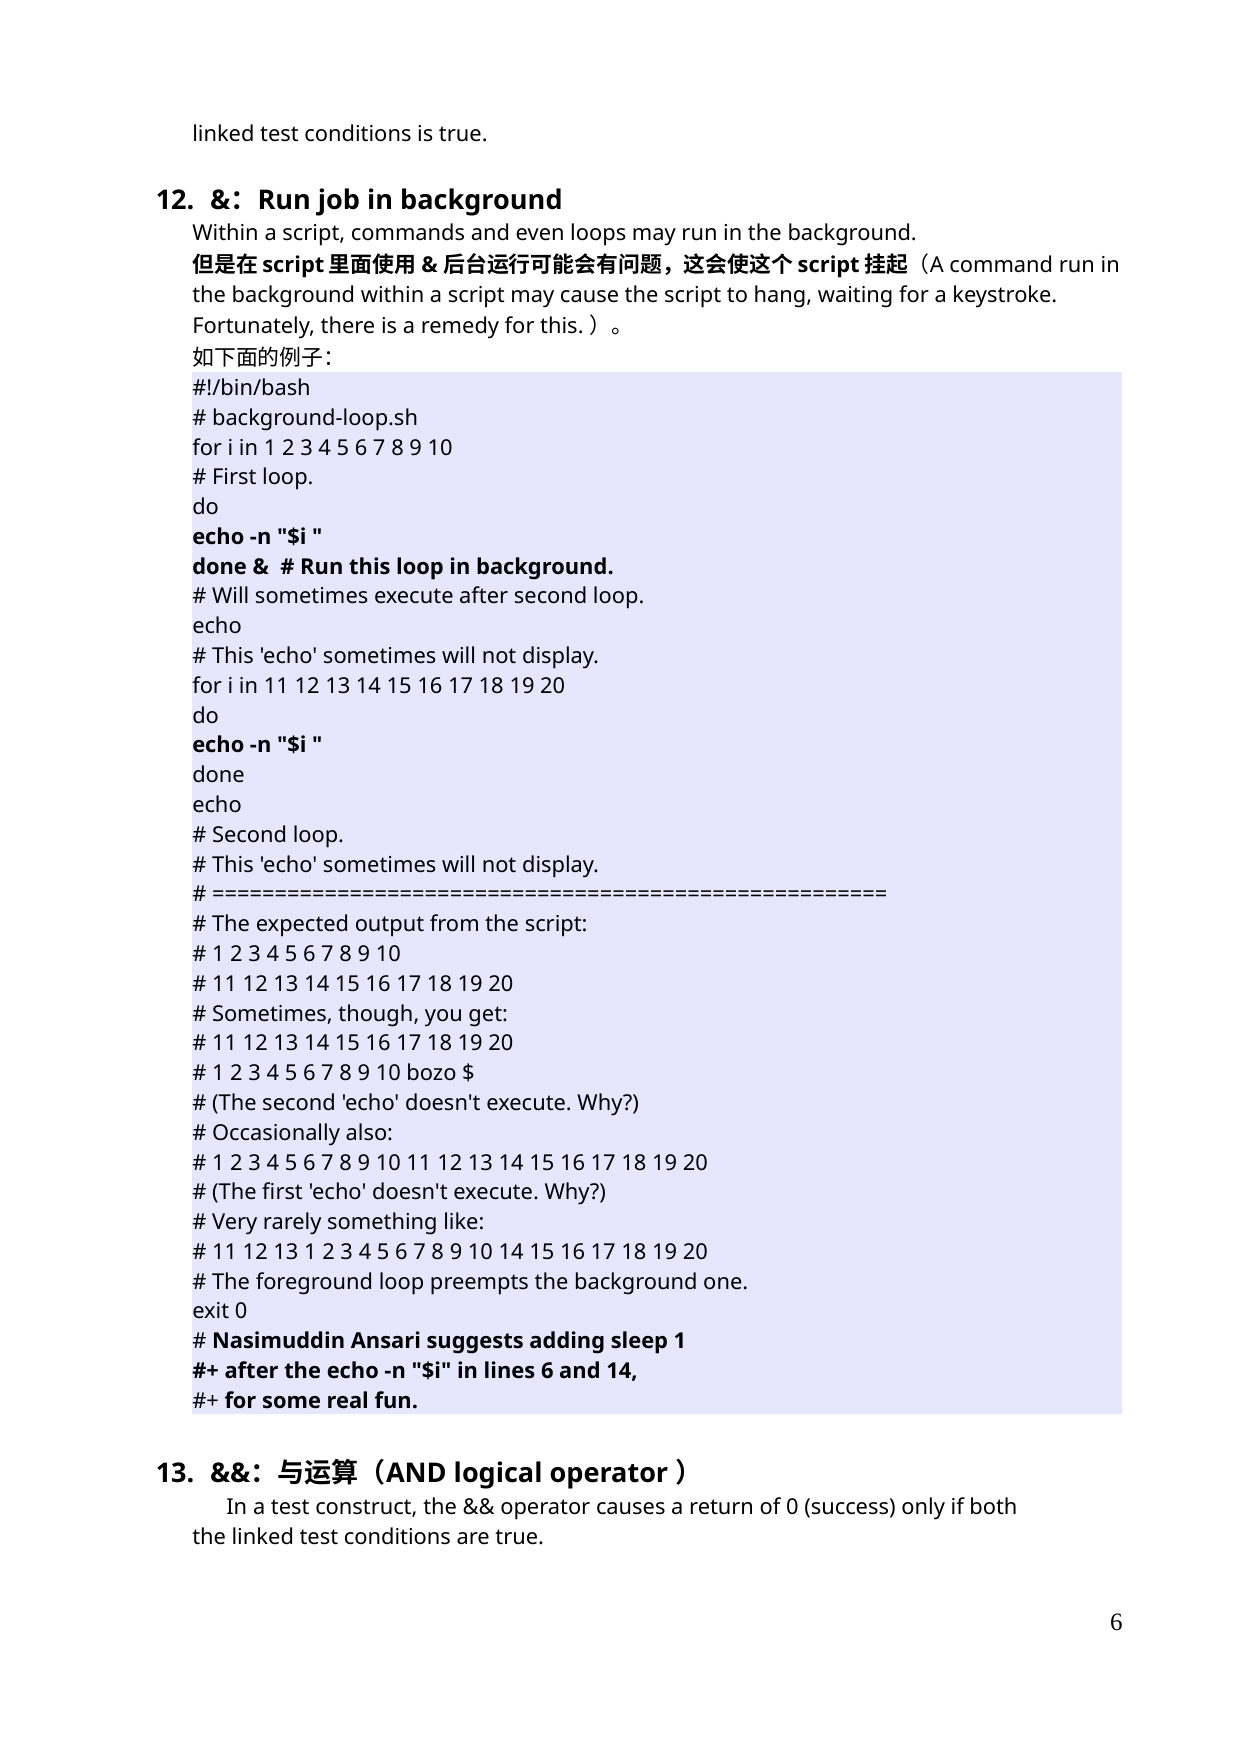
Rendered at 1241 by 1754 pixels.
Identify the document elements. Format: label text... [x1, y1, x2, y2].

text # First loop. [192, 461, 1122, 491]
text # This 'echo' sometimes will not display. [192, 848, 1122, 878]
list linked test conditions is true. [154, 118, 1122, 148]
text # (The first 'echo' doesn't execute. Why?) [192, 1176, 1122, 1206]
text echo -n "$i " [192, 521, 1122, 551]
text # Will sometimes execute after second loop. [192, 580, 1122, 610]
list 但是在script里面使用 & 后台运行可能会有问题，这会使这个script挂起（A command run in the background within a script may cause the script to hang, waiting for a keystroke. Fortunately, there is a remedy for this. ）。 [154, 247, 1122, 340]
text # 11 12 13 14 15 16 17 18 19 20 [192, 1027, 1122, 1057]
text done [192, 759, 1122, 789]
text # background-loop.sh [192, 402, 1122, 431]
list the linked test conditions are true. [154, 1521, 1122, 1550]
list 如下面的例子： [154, 340, 1122, 372]
text # 1 2 3 4 5 6 7 8 9 10 bozo $ [192, 1057, 1122, 1087]
text echo -n "$i " [192, 729, 1122, 759]
text # The foreground loop preempts the background one. [192, 1266, 1122, 1295]
text # 1 2 3 4 5 6 7 8 9 10 [192, 938, 1122, 968]
text # Very rarely something like: [192, 1206, 1122, 1236]
text echo [192, 789, 1122, 819]
text #!/bin/bash [192, 372, 1122, 402]
text # The expected output from the script: [192, 908, 1122, 938]
list &&：与运算（AND logical operator ） [156, 1451, 1122, 1491]
text for i in 11 12 13 14 15 16 17 18 19 20 [192, 670, 1122, 699]
text #+ for some real fun. [192, 1385, 1122, 1414]
text # This 'echo' sometimes will not display. [192, 640, 1122, 670]
text for i in 1 2 3 4 5 6 7 8 9 10 [192, 431, 1122, 461]
text # (The second 'echo' doesn't execute. Why?) [192, 1087, 1122, 1117]
text # 1 2 3 4 5 6 7 8 9 10 11 12 13 14 15 16 17 18 19 20 [192, 1146, 1122, 1176]
text exit 0 [192, 1295, 1122, 1325]
text do [192, 491, 1122, 521]
text # 11 12 13 1 2 3 4 5 6 7 8 9 10 14 15 16 17 18 19 20 [192, 1236, 1122, 1266]
list In a test construct, the && operator causes a return of 0 (success) only if both [154, 1491, 1122, 1521]
list &：Run job in background [156, 178, 1122, 217]
text #+ after the echo -n "$i" in lines 6 and 14, [192, 1355, 1122, 1385]
text # 11 12 13 14 15 16 17 18 19 20 [192, 968, 1122, 997]
text do [192, 699, 1122, 729]
text # Second loop. [192, 819, 1122, 848]
text done & # Run this loop in background. [192, 551, 1122, 580]
text # Nasimuddin Ansari suggests adding sleep 1 [192, 1325, 1122, 1355]
text # Occasionally also: [192, 1117, 1122, 1146]
text echo [192, 610, 1122, 640]
list Within a script, commands and even loops may run in the background. [154, 217, 1122, 247]
text # Sometimes, though, you get: [192, 997, 1122, 1027]
text # ====================================================== [192, 878, 1122, 908]
